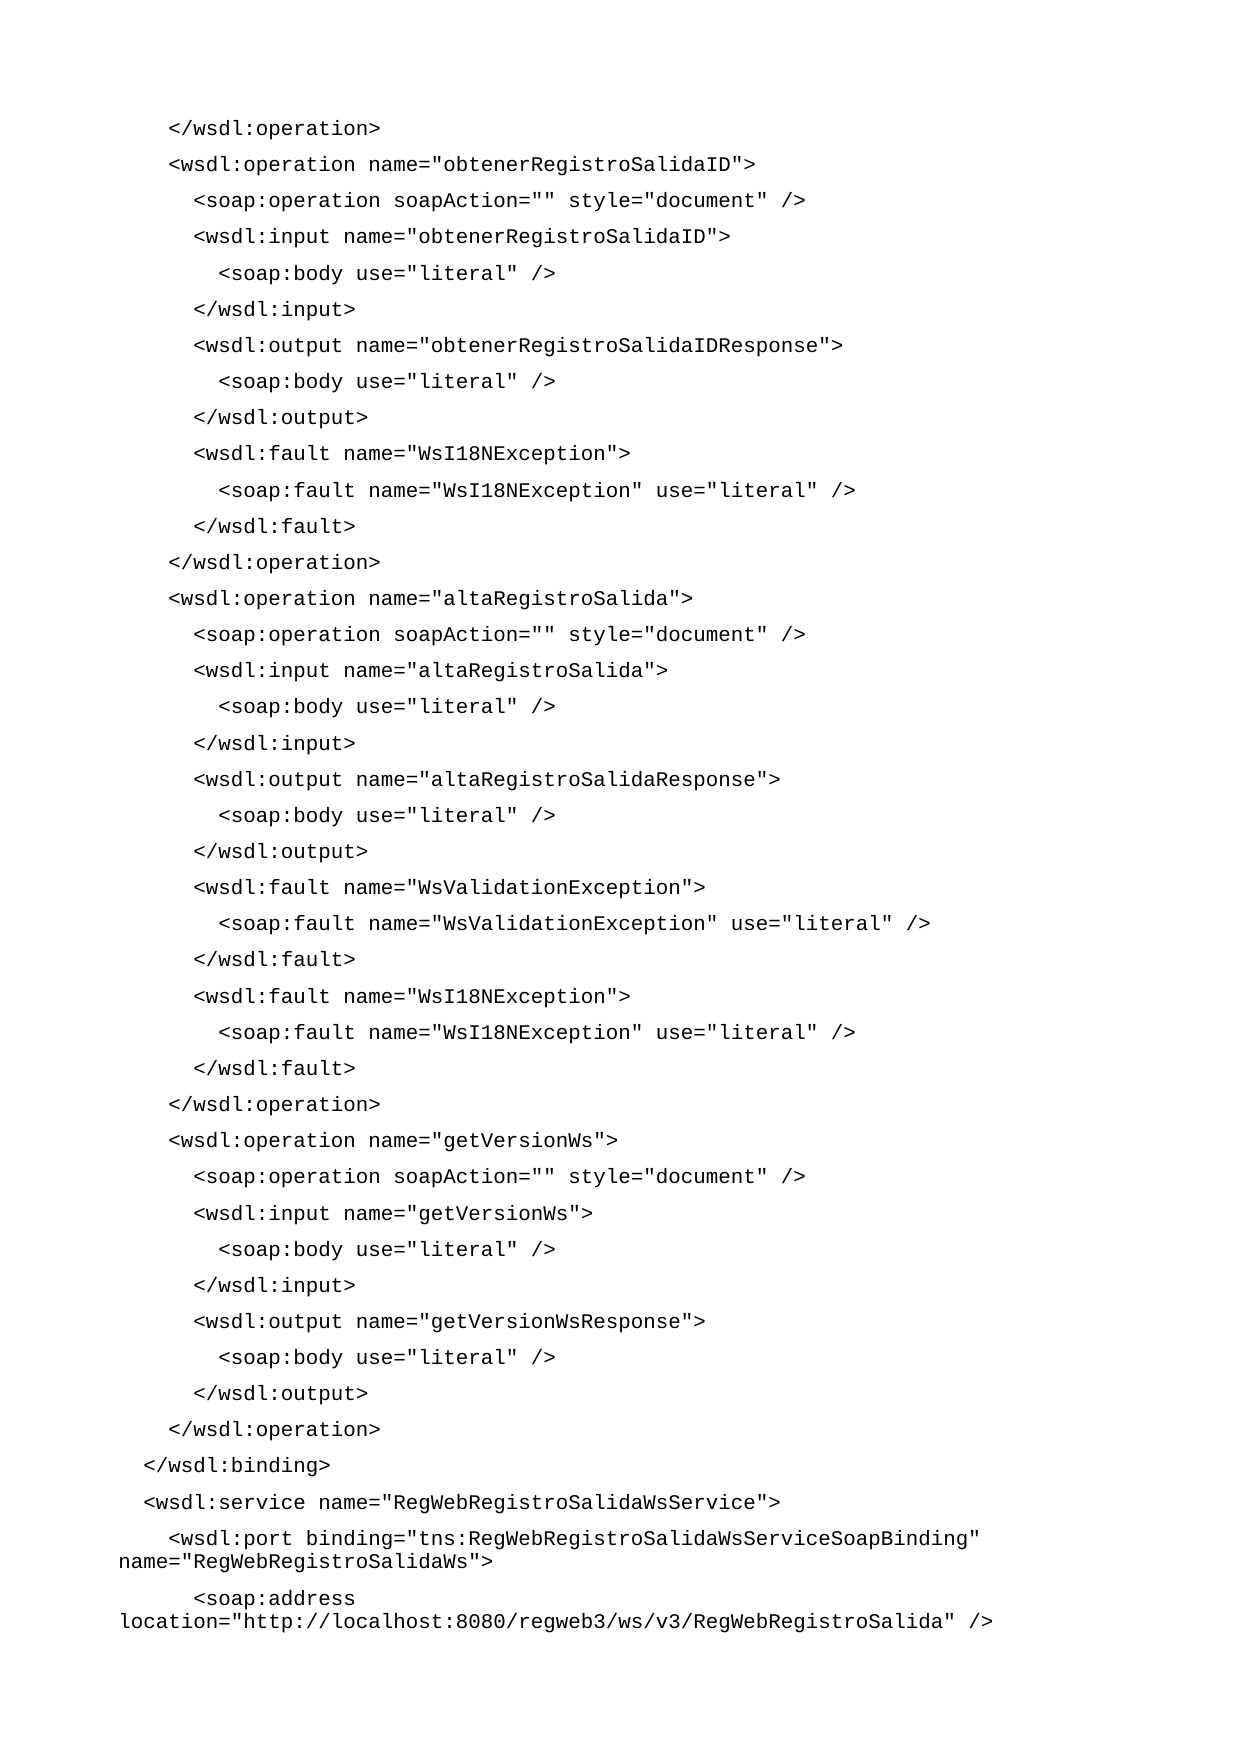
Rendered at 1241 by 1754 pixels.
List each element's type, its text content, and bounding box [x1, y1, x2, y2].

text <soap:fault name="WsI18NException" use="literal" /> [118, 479, 1122, 503]
text </wsdl:output> [118, 841, 1122, 865]
text </wsdl:input> [118, 299, 1122, 322]
text <wsdl:port binding="tns:RegWebRegistroSalidaWsServiceSoapBinding" name="RegWebRegistroSalidaWs"> [118, 1528, 1122, 1575]
text <wsdl:operation name="getVersionWs"> [118, 1130, 1122, 1154]
text </wsdl:input> [118, 733, 1122, 756]
text </wsdl:operation> [118, 118, 1122, 142]
text </wsdl:binding> [118, 1456, 1122, 1479]
text <soap:body use="literal" /> [118, 371, 1122, 395]
text </wsdl:output> [118, 1383, 1122, 1407]
text <wsdl:output name="altaRegistroSalidaResponse"> [118, 769, 1122, 792]
text <soap:body use="literal" /> [118, 805, 1122, 828]
text <wsdl:service name="RegWebRegistroSalidaWsService"> [118, 1492, 1122, 1515]
text <soap:operation soapAction="" style="document" /> [118, 190, 1122, 214]
text <soap:body use="literal" /> [118, 1239, 1122, 1262]
text </wsdl:operation> [118, 1419, 1122, 1443]
text </wsdl:fault> [118, 516, 1122, 539]
text <wsdl:fault name="WsValidationException"> [118, 877, 1122, 901]
text <wsdl:fault name="WsI18NException"> [118, 443, 1122, 467]
text <soap:body use="literal" /> [118, 263, 1122, 286]
text <wsdl:input name="altaRegistroSalida"> [118, 660, 1122, 684]
text <soap:body use="literal" /> [118, 1347, 1122, 1371]
text <soap:fault name="WsValidationException" use="literal" /> [118, 913, 1122, 937]
text </wsdl:input> [118, 1275, 1122, 1298]
text <soap:body use="literal" /> [118, 696, 1122, 720]
text <wsdl:operation name="altaRegistroSalida"> [118, 588, 1122, 612]
text <wsdl:output name="getVersionWsResponse"> [118, 1311, 1122, 1334]
text <wsdl:fault name="WsI18NException"> [118, 986, 1122, 1009]
text </wsdl:output> [118, 407, 1122, 431]
text </wsdl:fault> [118, 1058, 1122, 1082]
text <soap:address location="http://localhost:8080/regweb3/ws/v3/RegWebRegistroSalida" /> [118, 1588, 1122, 1635]
text <soap:fault name="WsI18NException" use="literal" /> [118, 1022, 1122, 1045]
text <wsdl:operation name="obtenerRegistroSalidaID"> [118, 154, 1122, 178]
text <wsdl:input name="getVersionWs"> [118, 1202, 1122, 1226]
text </wsdl:fault> [118, 949, 1122, 973]
text <soap:operation soapAction="" style="document" /> [118, 624, 1122, 648]
text </wsdl:operation> [118, 1094, 1122, 1118]
text <wsdl:input name="obtenerRegistroSalidaID"> [118, 227, 1122, 250]
text </wsdl:operation> [118, 552, 1122, 576]
text <soap:operation soapAction="" style="document" /> [118, 1166, 1122, 1190]
text <wsdl:output name="obtenerRegistroSalidaIDResponse"> [118, 335, 1122, 359]
